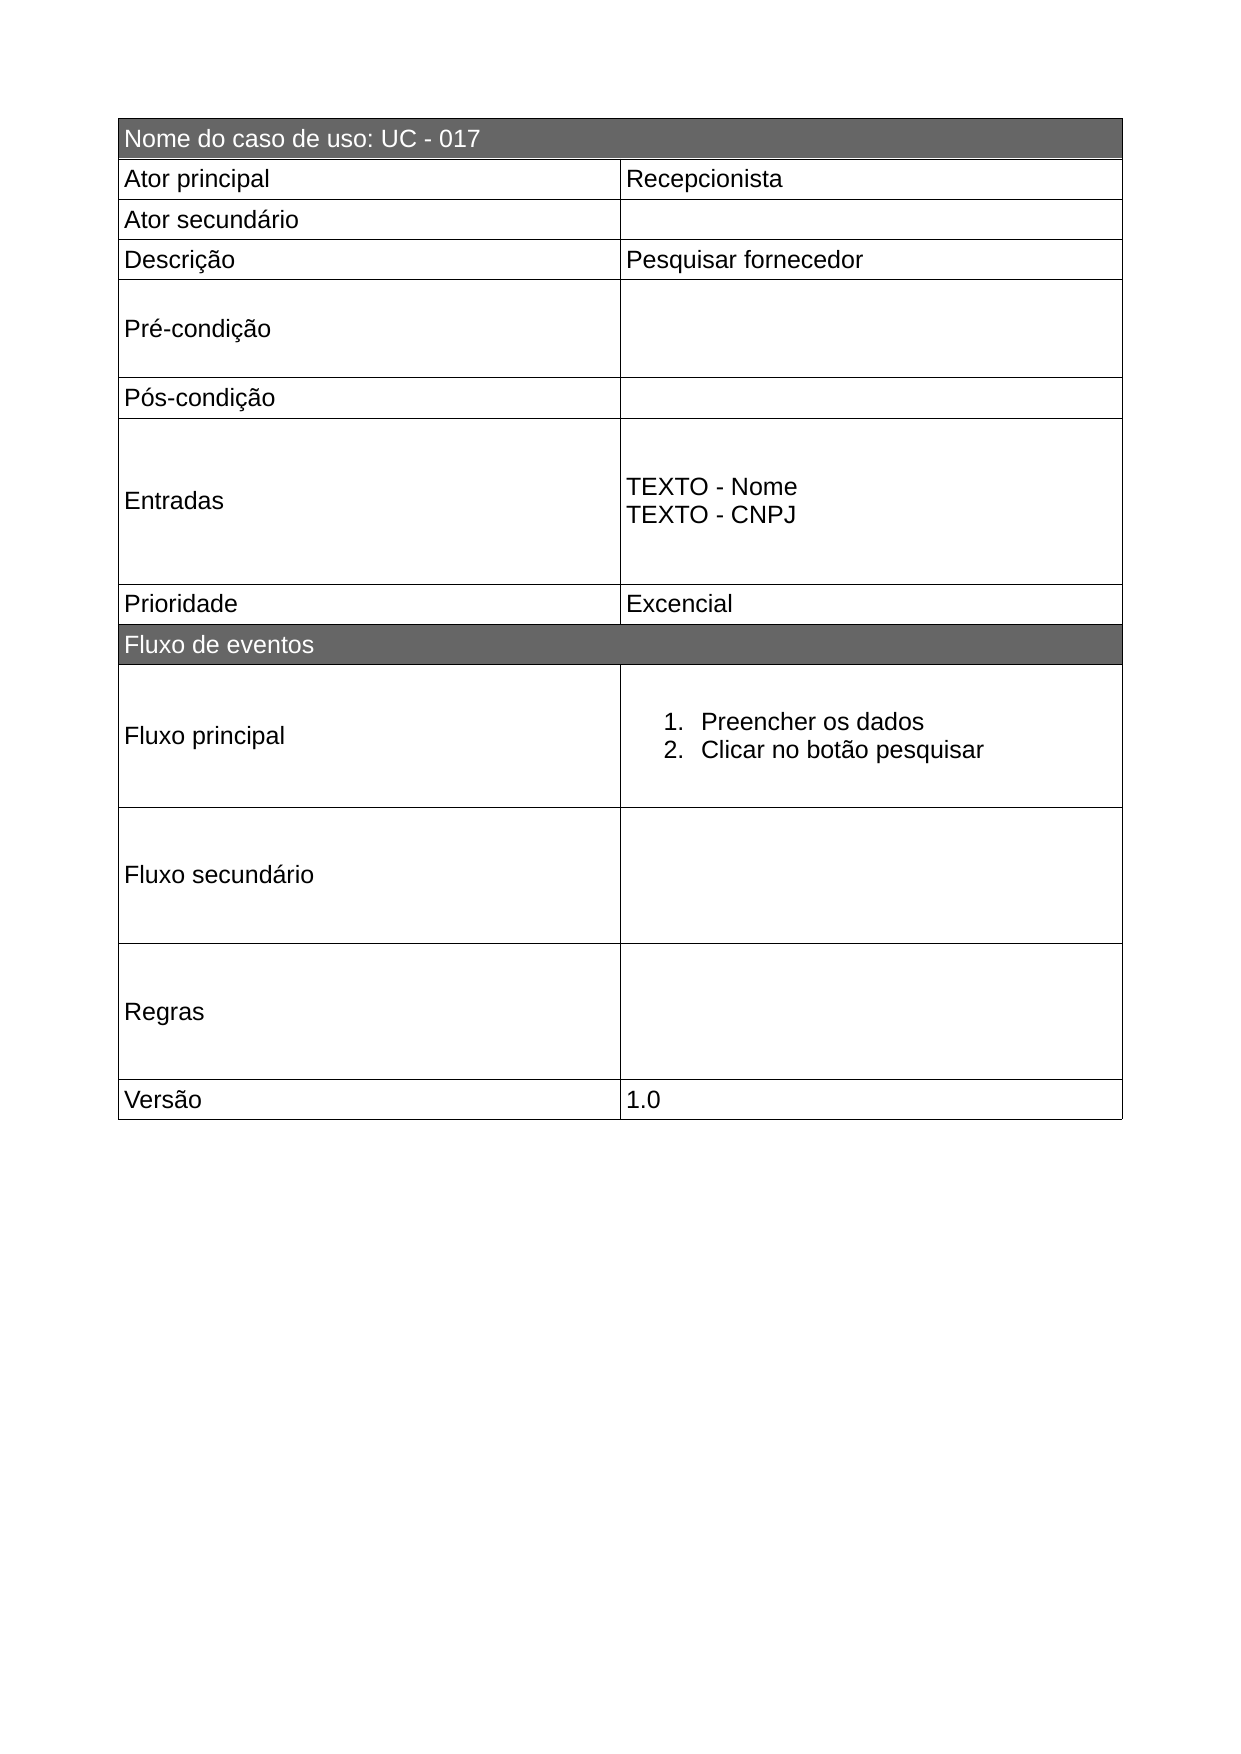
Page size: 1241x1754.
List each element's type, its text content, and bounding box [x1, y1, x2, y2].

table_cell [621, 944, 1122, 1079]
table_cell Ator principal [119, 160, 620, 199]
table_cell Excencial [621, 585, 1122, 624]
table_cell [621, 200, 1122, 239]
table_cell Prioridade [119, 585, 620, 624]
table_cell Versão [119, 1080, 620, 1119]
table_cell Pesquisar fornecedor [621, 240, 1122, 279]
table_cell Fluxo principal [119, 665, 620, 807]
table_cell [621, 378, 1122, 417]
table_cell Fluxo de eventos [119, 625, 1122, 664]
table_cell Fluxo secundário [119, 808, 620, 943]
table_cell Descrição [119, 240, 620, 279]
table_cell 1.0 [621, 1080, 1122, 1119]
table_cell Regras [119, 944, 620, 1079]
table_cell [621, 280, 1122, 377]
table_cell TEXTO - Nome TEXTO - CNPJ [621, 419, 1122, 583]
table_cell Recepcionista [621, 160, 1122, 199]
table_cell Pós-condição [119, 378, 620, 417]
table_cell Entradas [119, 419, 620, 583]
table_cell Ator secundário [119, 200, 620, 239]
table_cell Pré-condição [119, 280, 620, 377]
table_cell [621, 808, 1122, 943]
table_header Nome do caso de uso: UC - 017 [119, 119, 1122, 158]
table_cell Preencher os dados Clicar no botão pesquisar [621, 665, 1122, 807]
